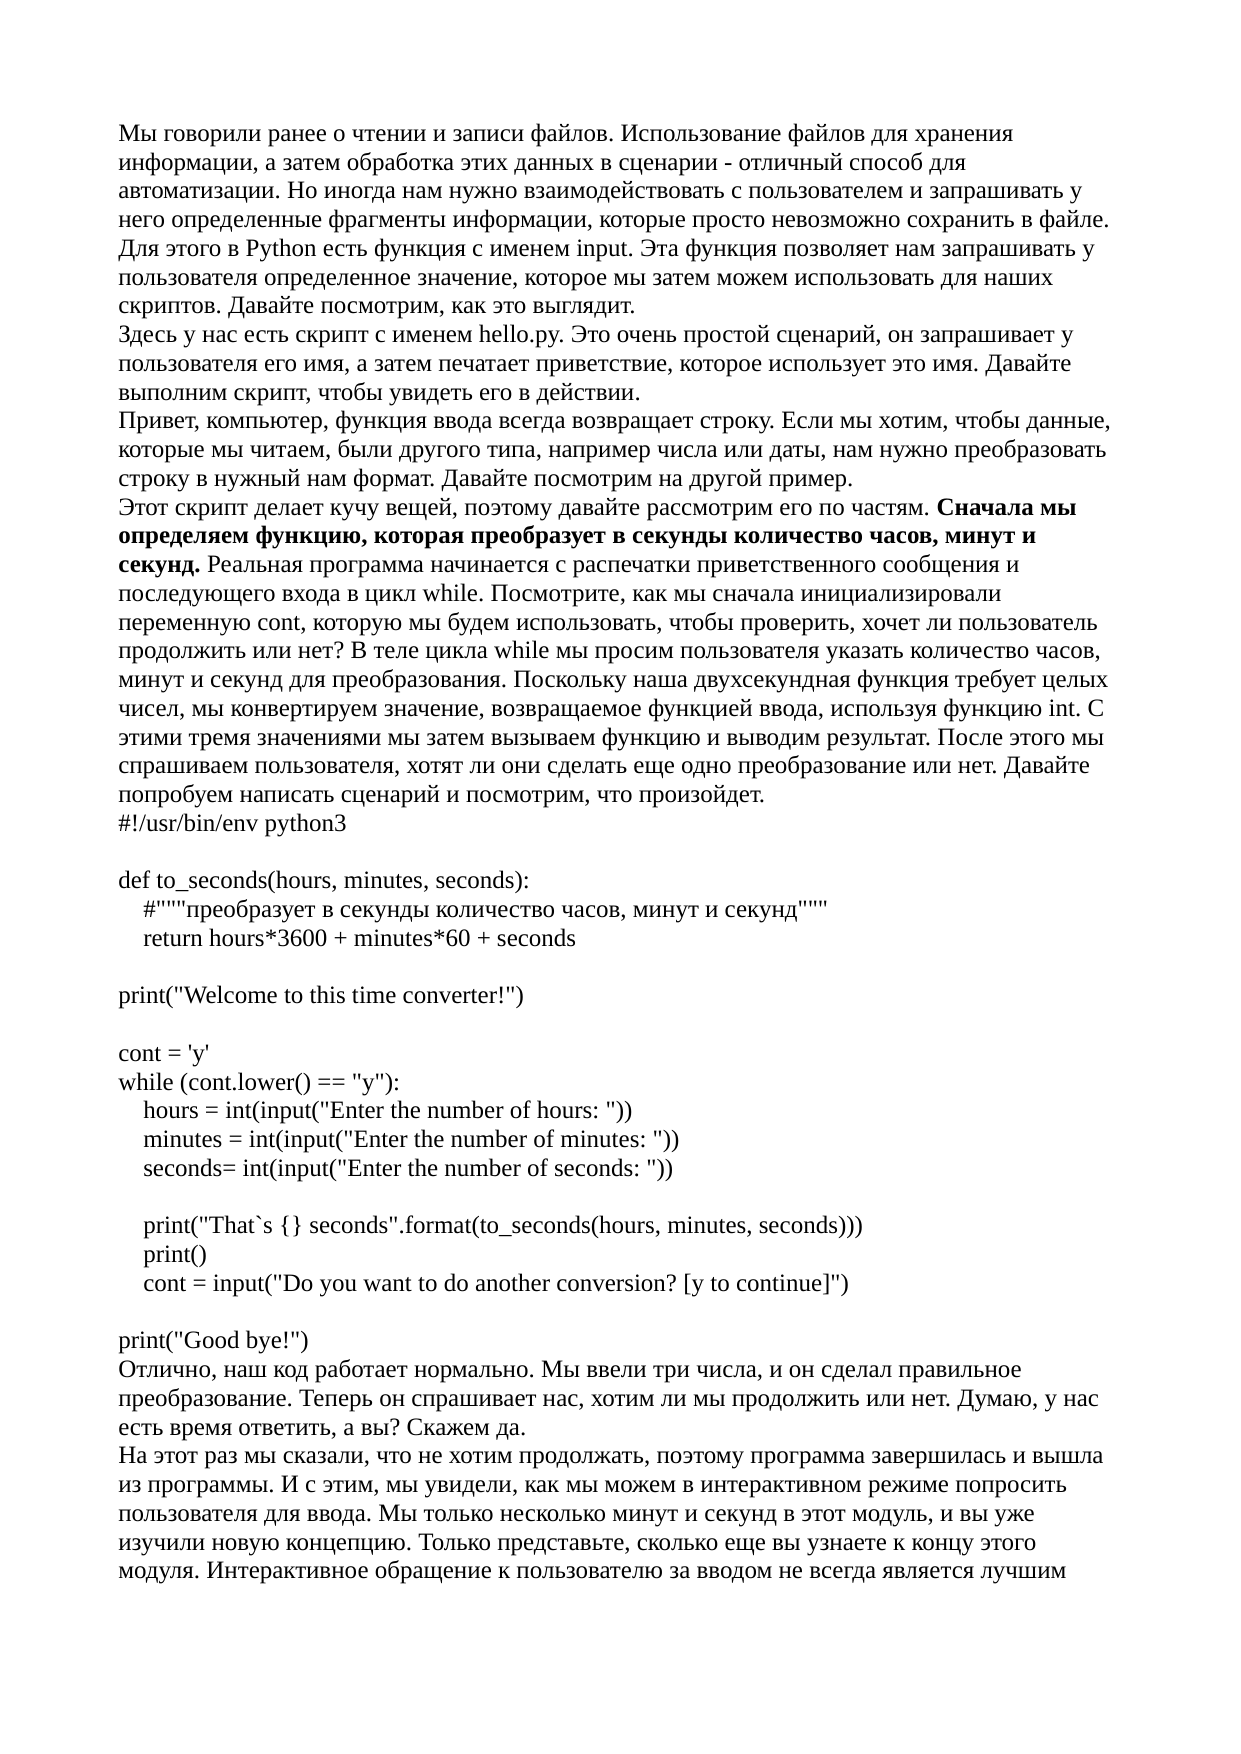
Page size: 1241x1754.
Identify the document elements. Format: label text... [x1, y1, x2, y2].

text Привет, компьютер, функция ввода всегда возвращает строку. Если мы хотим, чтобы данные, которые мы читаем, были другого типа, например числа или даты, нам нужно преобразовать строку в нужный нам формат. Давайте посмотрим на другой пример. [118, 406, 1122, 492]
text На этот раз мы сказали, что не хотим продолжать, поэтому программа завершилась и вышла из программы. И с этим, мы увидели, как мы можем в интерактивном режиме попросить пользователя для ввода. Мы только несколько минут и секунд в этот модуль, и вы уже изучили новую концепцию. Только представьте, сколько еще вы узнаете к концу этого модуля. Интерактивное обращение к пользователю за вводом не всегда является лучшим [118, 1441, 1122, 1584]
text while (cont.lower() == "y"): [118, 1067, 1122, 1096]
text cont = input("Do you want to do another conversion? [y to continue]") [118, 1268, 1122, 1297]
text Здесь у нас есть скрипт с именем hello.py. Это очень простой сценарий, он запрашивает у пользователя его имя, а затем печатает приветствие, которое использует это имя. Давайте выполним скрипт, чтобы увидеть его в действии. [118, 319, 1122, 406]
text Этот скрипт делает кучу вещей, поэтому давайте рассмотрим его по частям. Сначала мы определяем функцию, которая преобразует в секунды количество часов, минут и секунд. Реальная программа начинается с распечатки приветственного сообщения и последующего входа в цикл while. Посмотрите, как мы сначала инициализировали переменную cont, которую мы будем использовать, чтобы проверить, хочет ли пользователь продолжить или нет? В теле цикла while мы просим пользователя указать количество часов, минут и секунд для преобразования. Поскольку наша двухсекундная функция требует целых чисел, мы конвертируем значение, возвращаемое функцией ввода, используя функцию int. С этими тремя значениями мы затем вызываем функцию и выводим результат. После этого мы спрашиваем пользователя, хотят ли они сделать еще одно преобразование или нет. Давайте попробуем написать сценарий и посмотрим, что произойдет. [118, 492, 1122, 808]
text Отлично, наш код работает нормально. Мы ввели три числа, и он сделал правильное преобразование. Теперь он спрашивает нас, хотим ли мы продолжить или нет. Думаю, у нас есть время ответить, а вы? Скажем да. [118, 1354, 1122, 1441]
text print("Good bye!") [118, 1326, 1122, 1354]
text Мы говорили ранее о чтении и записи файлов. Использование файлов для хранения информации, а затем обработка этих данных в сценарии - отличный способ для автоматизации. Но иногда нам нужно взаимодействовать с пользователем и запрашивать у него определенные фрагменты информации, которые просто невозможно сохранить в файле. Для этого в Python есть функция с именем input. Эта функция позволяет нам запрашивать у пользователя определенное значение, которое мы затем можем использовать для наших скриптов. Давайте посмотрим, как это выглядит. [118, 118, 1122, 319]
text return hours*3600 + minutes*60 + seconds [118, 923, 1122, 952]
text cont = 'y' [118, 1038, 1122, 1067]
text #"""преобразует в секунды количество часов, минут и секунд""" [118, 894, 1122, 923]
text def to_seconds(hours, minutes, seconds): [118, 866, 1122, 894]
text print("Welcome to this time converter!") [118, 981, 1122, 1009]
text print() [118, 1239, 1122, 1268]
text #!/usr/bin/env python3 [118, 808, 1122, 837]
text seconds= int(input("Enter the number of seconds: ")) [118, 1153, 1122, 1182]
text minutes = int(input("Enter the number of minutes: ")) [118, 1124, 1122, 1153]
text hours = int(input("Enter the number of hours: ")) [118, 1096, 1122, 1124]
text print("That`s {} seconds".format(to_seconds(hours, minutes, seconds))) [118, 1211, 1122, 1239]
